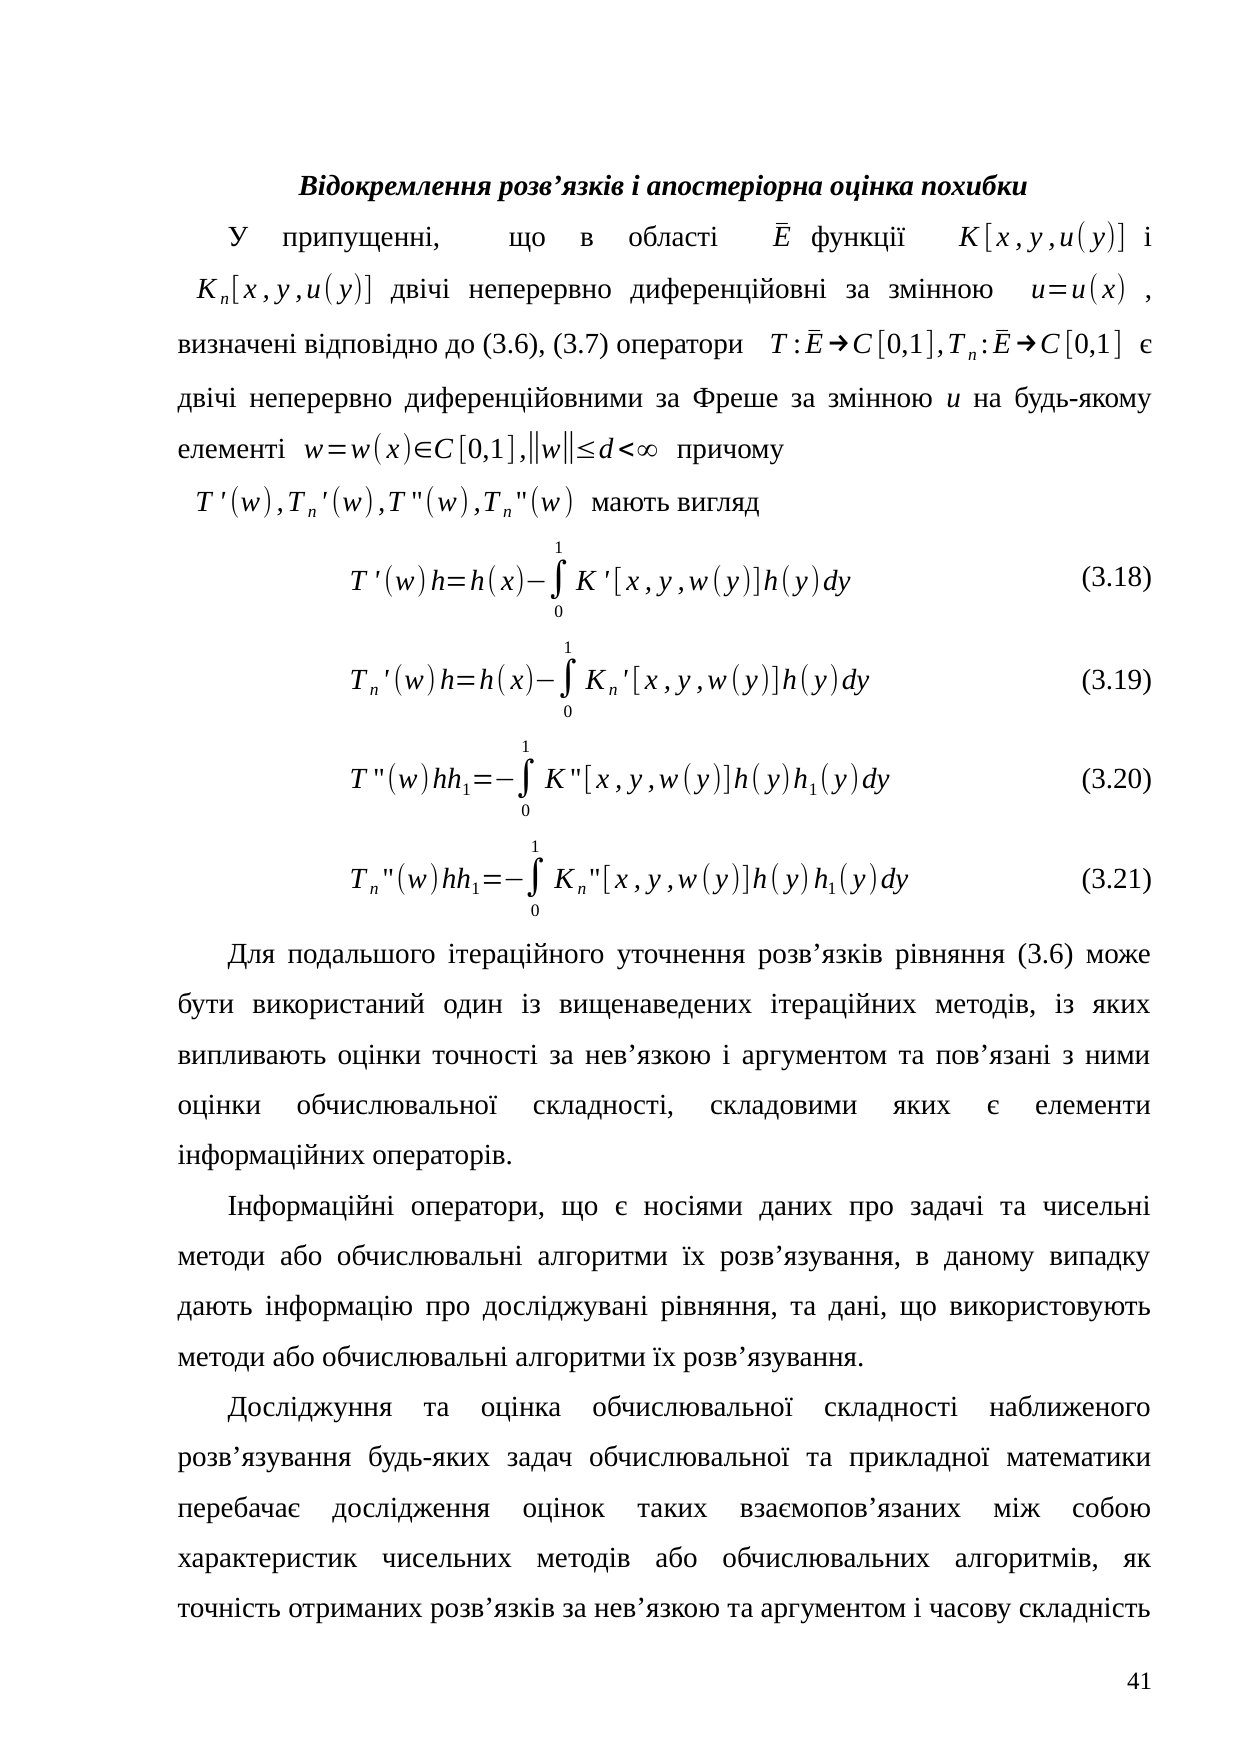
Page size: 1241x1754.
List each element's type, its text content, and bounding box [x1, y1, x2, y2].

text Інформаційні оператори, що є носіями даних про задачі та чисельні методи або обчислювальні алгоритми їх розв’язування, в даному випадку дають інформацію про досліджувані рівняння, та дані, що використовують методи або обчислювальні алгоритми їх розв’язування. [177, 1188, 1152, 1372]
text (3.19) [177, 638, 1152, 721]
text Для подальшого ітераційного уточнення розв’язків рівняння (3.6) може бути використаний один із вищенаведених ітераційних методів, із яких випливають оцінки точності за нев’язкою і аргументом та пов’язані з ними оцінки обчислювальної складності, складовими яких є елементи інформаційних операторів. [177, 936, 1152, 1171]
text Відокремлення розв’язків і апостеріорна оцінка похибки [177, 168, 1152, 202]
text У припущенні, що в області функції і двічі неперервно диференційовні за змінною , визначені відповідно до (3.6), (3.7) оператори є двічі неперервно диференційовними за Фреше за змінною u на будь-якому елементіпричому мають вигляд [177, 219, 1152, 522]
text (3.20) [177, 737, 1152, 820]
text (3.18) [177, 538, 1152, 621]
text (3.21) [177, 837, 1152, 919]
text Досліджуння та оцінка обчислювальної складності наближеного розв’язування будь-яких задач обчислювальної та прикладної математики перебачає дослідження оцінок таких взаємопов’язаних між собою характеристик чисельних методів або обчислювальних алгоритмів, як точність отриманих розв’язків за нев’язкою та аргументом і часову складність [177, 1389, 1152, 1624]
